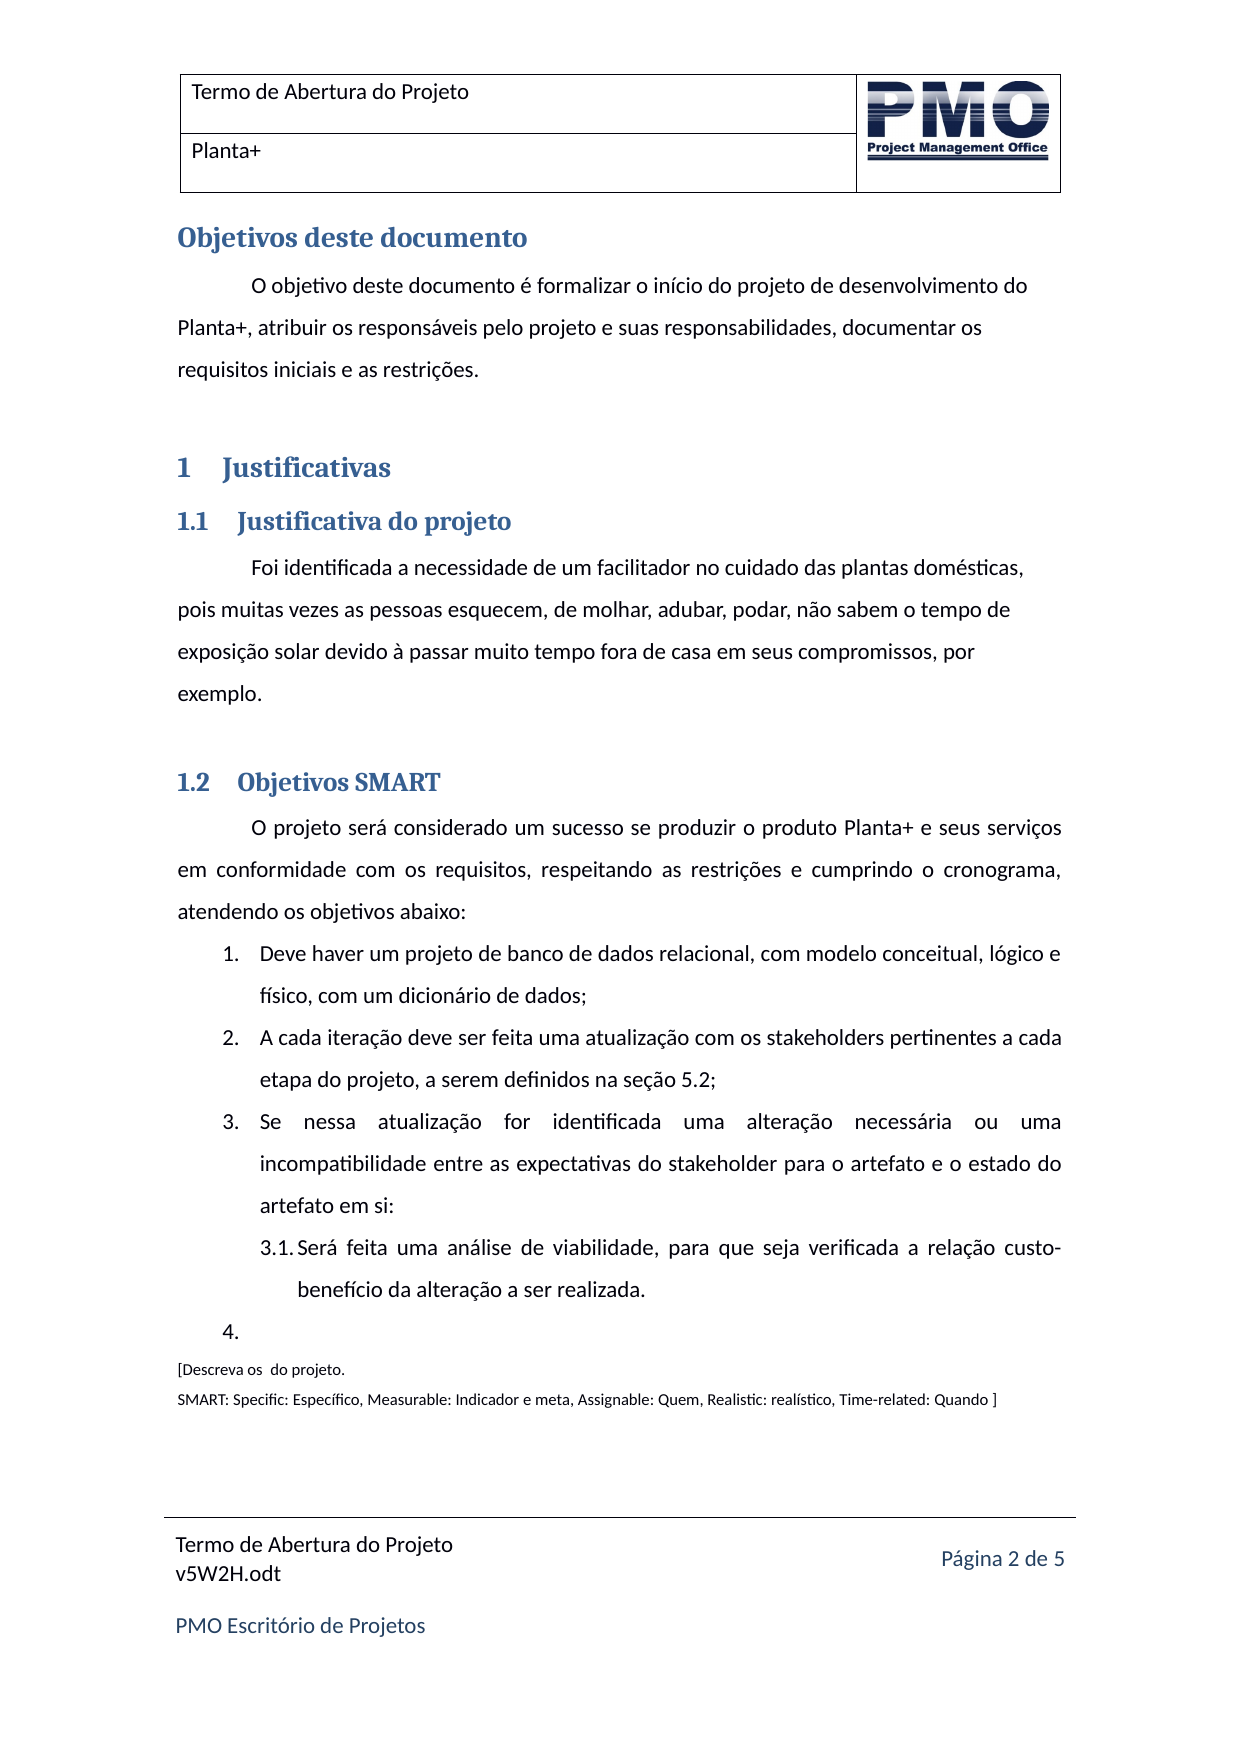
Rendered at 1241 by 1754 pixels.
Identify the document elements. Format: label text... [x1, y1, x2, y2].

text [Descreva os Objetivos SMART do projeto. [177, 1359, 1063, 1379]
list Deve haver um projeto de banco de dados relacional, com modelo conceitual, lógico e físico, com um dicionário de dados; [222, 939, 1063, 1009]
list Será feita uma análise de viabilidade, para que seja verificada a relação custo-benefício da alteração a ser realizada. [259, 1233, 1063, 1303]
text O projeto será considerado um sucesso se produzir o produto Planta+ e seus serviços em conformidade com os requisitos, respeitando as restrições e cumprindo o cronograma, atendendo os objetivos abaixo: [177, 813, 1063, 926]
subtitle Justificativa do projeto [177, 506, 1063, 537]
list Se nessa atualização for identificada uma alteração necessária ou uma incompatibilidade entre as expectativas do stakeholder para o artefato e o estado do artefato em si: [222, 1107, 1063, 1219]
text O objetivo deste documento é formalizar o início do projeto de desenvolvimento do Planta+, atribuir os responsáveis pelo projeto e suas responsabilidades, documentar os requisitos iniciais e as restrições. [177, 271, 1063, 383]
picture [867, 81, 1049, 161]
text SMART: Specific: Específico, Measurable: Indicador e meta, Assignable: Quem, Realistic: realístico, Time-related: Quando ] [177, 1390, 1063, 1410]
subtitle Objetivos deste documento [177, 221, 1063, 254]
subtitle Objetivos SMART [177, 767, 1063, 798]
list A cada iteração deve ser feita uma atualização com os stakeholders pertinentes a cada etapa do projeto, a serem definidos na seção 5.2; [222, 1023, 1063, 1093]
subtitle Justificativas [177, 452, 1063, 485]
text Foi identificada a necessidade de um facilitador no cuidado das plantas domésticas, pois muitas vezes as pessoas esquecem, de molhar, adubar, podar, não sabem o tempo de exposição solar devido à passar muito tempo fora de casa em seus compromissos, por exemplo. [177, 553, 1063, 707]
